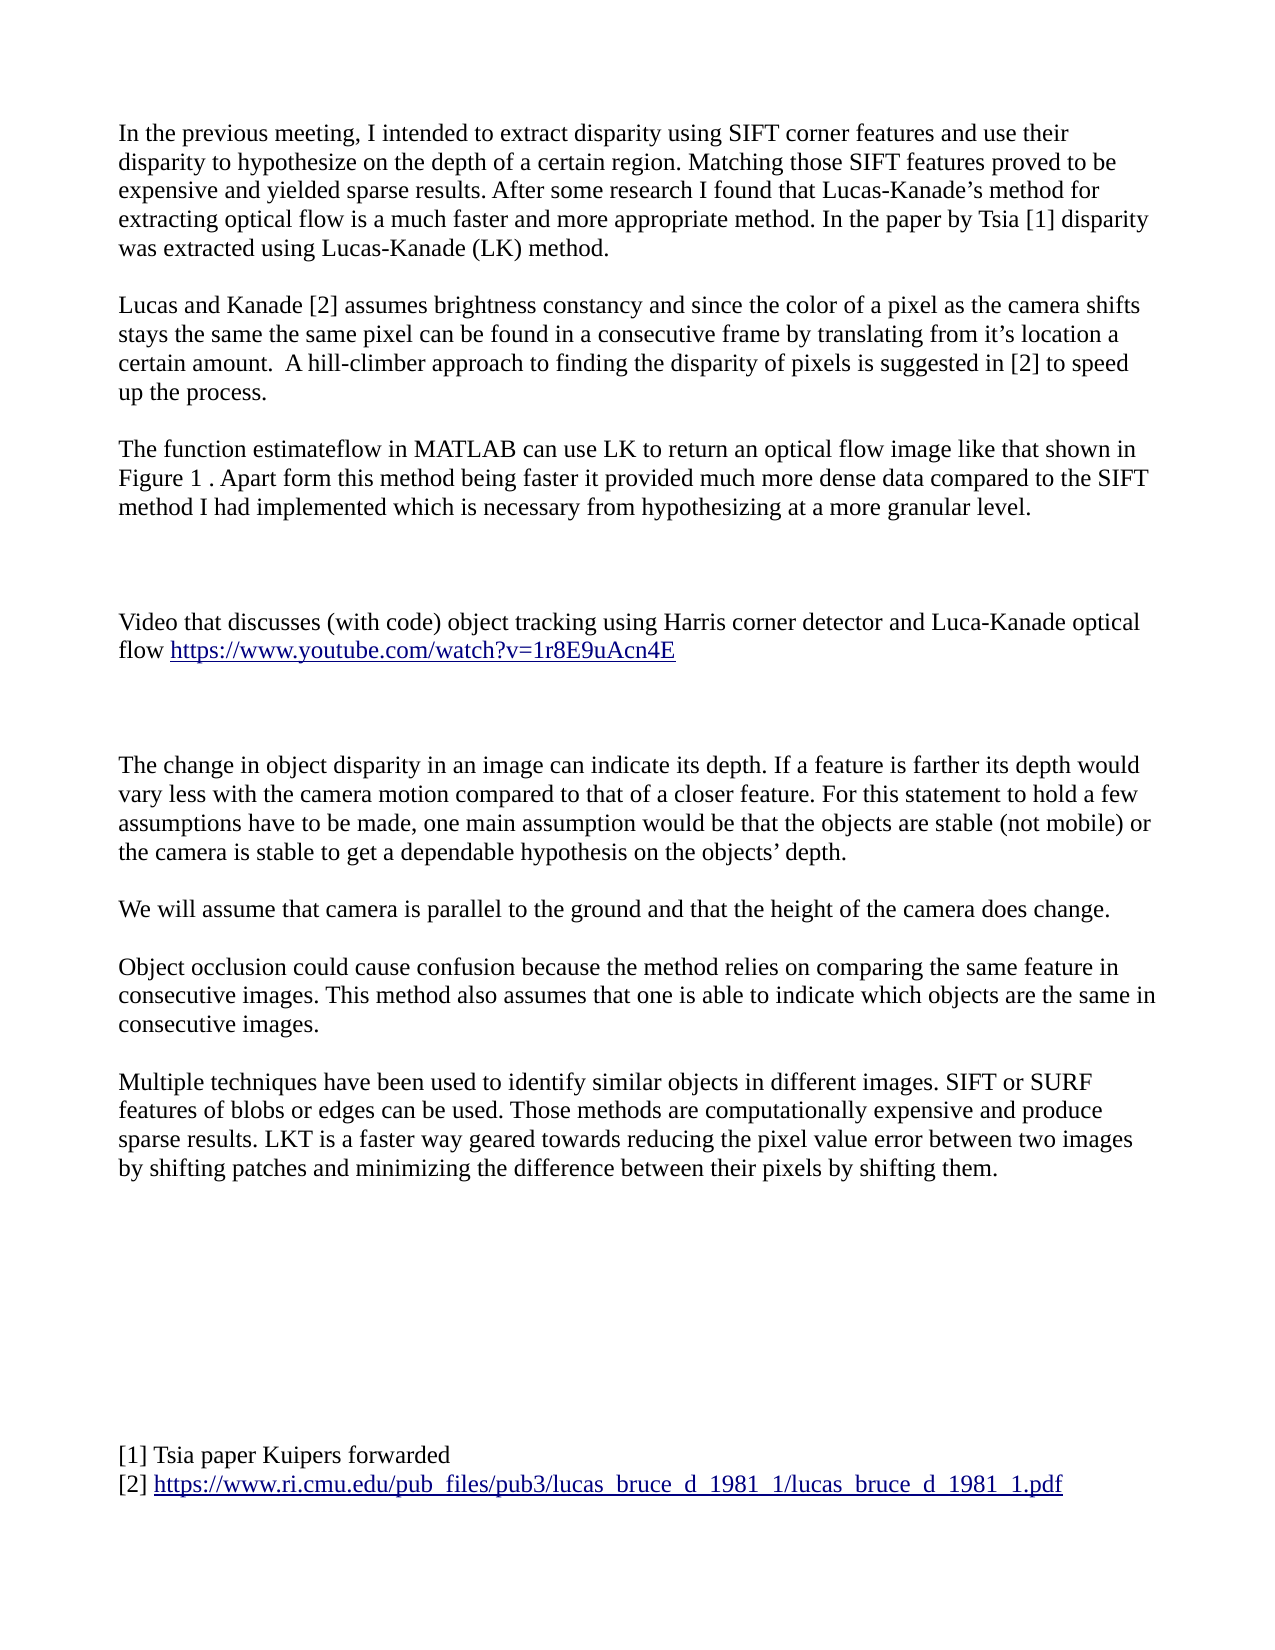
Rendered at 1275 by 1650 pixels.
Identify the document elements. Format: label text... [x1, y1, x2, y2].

text Lucas and Kanade [2] assumes brightness constancy and since the color of a pixel as the camera shifts stays the same the same pixel can be found in a consecutive frame by translating from it’s location a certain amount. A hill-climber approach to finding the disparity of pixels is suggested in [2] to speed up the process. [118, 291, 1157, 406]
text The function estimateflow in MATLAB can use LK to return an optical flow image like that shown in Figure 1 . Apart form this method being faster it provided much more dense data compared to the SIFT method I had implemented which is necessary from hypothesizing at a more granular level. [118, 434, 1157, 521]
text Object occlusion could cause confusion because the method relies on comparing the same feature in consecutive images. This method also assumes that one is able to indicate which objects are the same in consecutive images. [118, 952, 1157, 1038]
text We will assume that camera is parallel to the ground and that the height of the camera does change. [118, 894, 1157, 923]
text The change in object disparity in an image can indicate its depth. If a feature is farther its depth would vary less with the camera motion compared to that of a closer feature. For this statement to hold a few assumptions have to be made, one main assumption would be that the objects are stable (not mobile) or the camera is stable to get a dependable hypothesis on the objects’ depth. [118, 751, 1157, 866]
text [2] https://www.ri.cmu.edu/pub_files/pub3/lucas_bruce_d_1981_1/lucas_bruce_d_1981_1.pdf [118, 1469, 1157, 1498]
text Multiple techniques have been used to identify similar objects in different images. SIFT or SURF features of blobs or edges can be used. Those methods are computationally expensive and produce sparse results. LKT is a faster way geared towards reducing the pixel value error between two images by shifting patches and minimizing the difference between their pixels by shifting them. [118, 1067, 1157, 1182]
text In the previous meeting, I intended to extract disparity using SIFT corner features and use their disparity to hypothesize on the depth of a certain region. Matching those SIFT features proved to be expensive and yielded sparse results. After some research I found that Lucas-Kanade’s method for extracting optical flow is a much faster and more appropriate method. In the paper by Tsia [1] disparity was extracted using Lucas-Kanade (LK) method. [118, 118, 1157, 262]
text [1] Tsia paper Kuipers forwarded [118, 1441, 1157, 1469]
text Video that discusses (with code) object tracking using Harris corner detector and Luca-Kanade optical flow https://www.youtube.com/watch?v=1r8E9uAcn4E [118, 607, 1157, 664]
